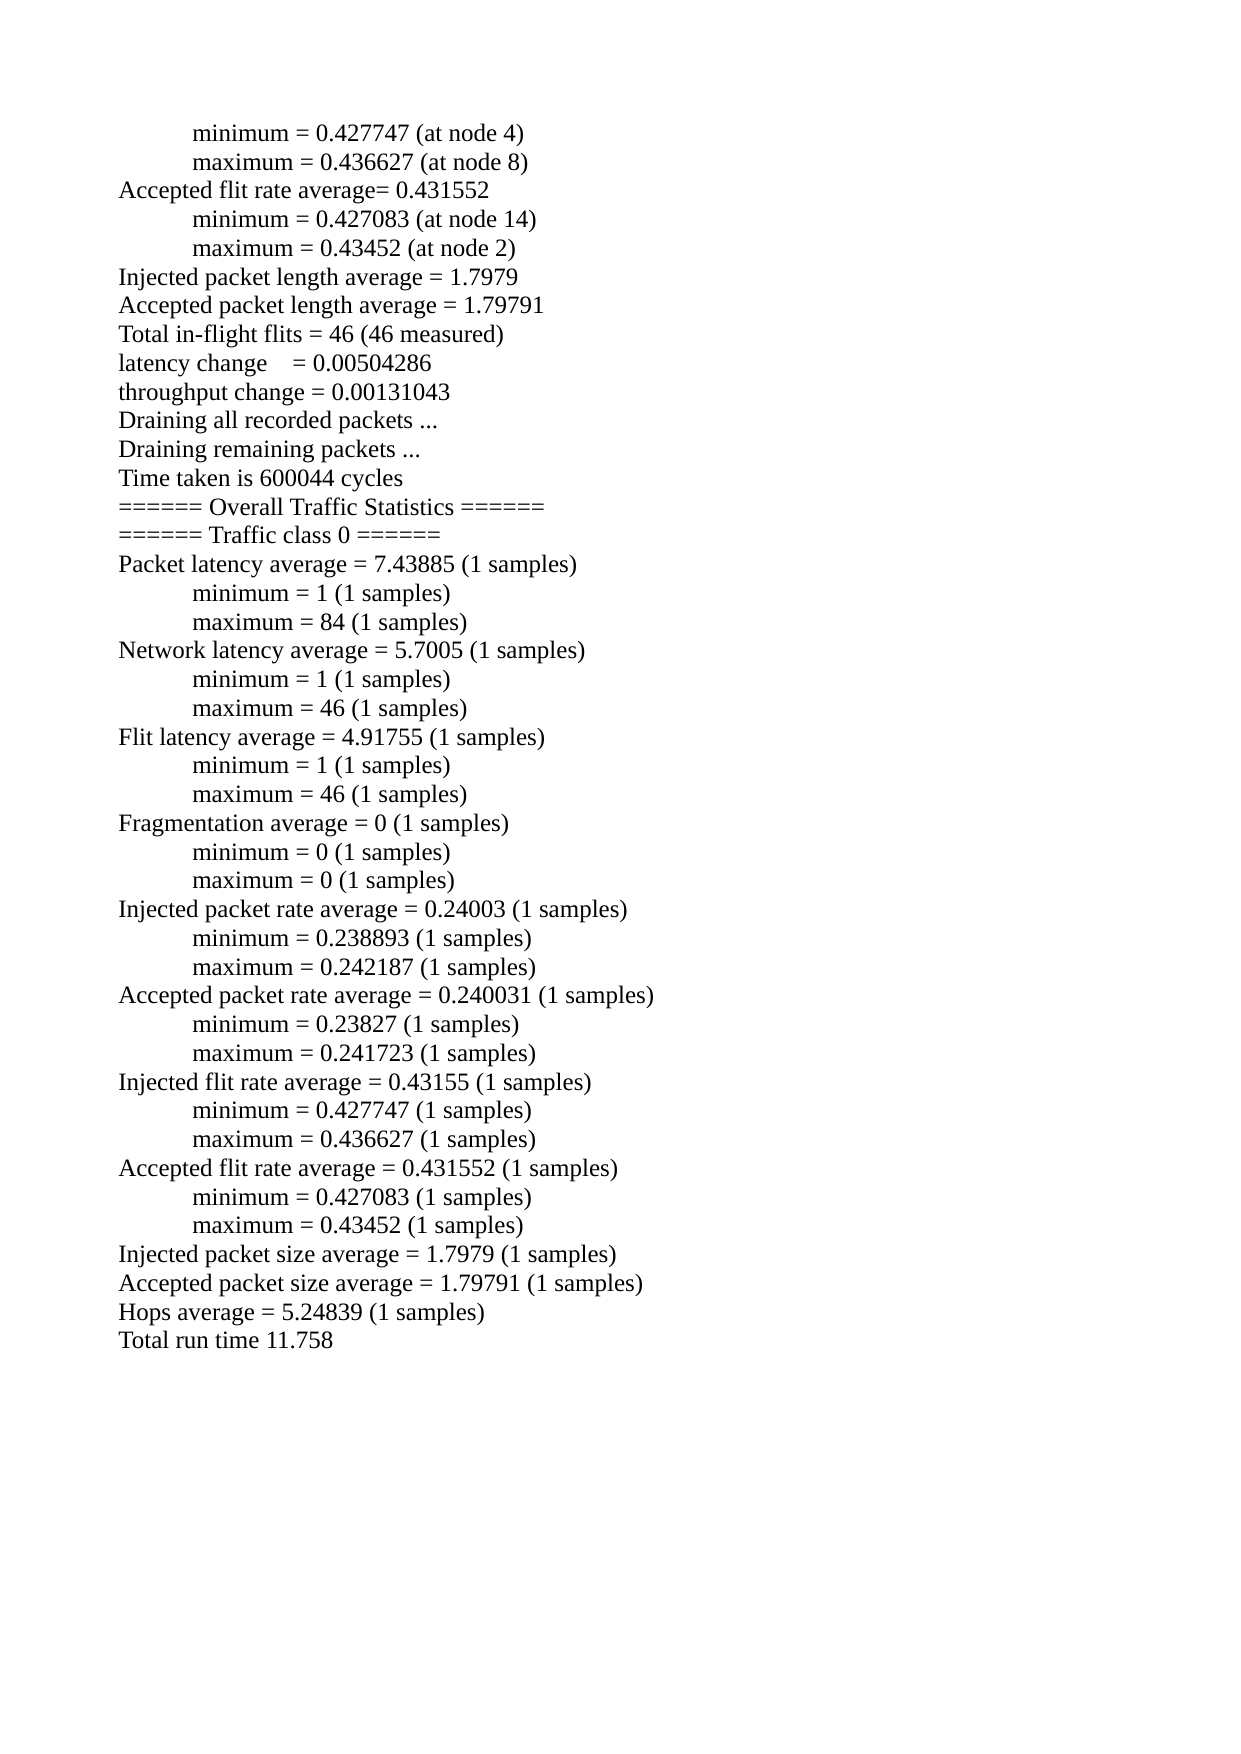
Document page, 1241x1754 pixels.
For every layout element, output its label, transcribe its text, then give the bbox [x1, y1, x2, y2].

text maximum = 0 (1 samples) [118, 866, 1122, 894]
text maximum = 0.242187 (1 samples) [118, 952, 1122, 981]
text ====== Overall Traffic Statistics ====== [118, 492, 1122, 521]
text Accepted flit rate average = 0.431552 (1 samples) [118, 1153, 1122, 1182]
text Time taken is 600044 cycles [118, 463, 1122, 492]
text maximum = 0.241723 (1 samples) [118, 1038, 1122, 1067]
text Injected packet size average = 1.7979 (1 samples) [118, 1239, 1122, 1268]
text Packet latency average = 7.43885 (1 samples) [118, 549, 1122, 578]
text minimum = 0 (1 samples) [118, 837, 1122, 866]
text Injected flit rate average = 0.43155 (1 samples) [118, 1067, 1122, 1096]
text maximum = 0.436627 (at node 8) [118, 147, 1122, 176]
text maximum = 0.43452 (at node 2) [118, 233, 1122, 262]
text maximum = 46 (1 samples) [118, 693, 1122, 722]
text Accepted packet size average = 1.79791 (1 samples) [118, 1268, 1122, 1297]
text minimum = 0.238893 (1 samples) [118, 923, 1122, 952]
text minimum = 0.23827 (1 samples) [118, 1009, 1122, 1038]
text Injected packet rate average = 0.24003 (1 samples) [118, 894, 1122, 923]
text minimum = 0.427083 (1 samples) [118, 1182, 1122, 1211]
text Draining remaining packets ... [118, 434, 1122, 463]
text minimum = 0.427747 (at node 4) [118, 118, 1122, 147]
text Draining all recorded packets ... [118, 406, 1122, 434]
text minimum = 1 (1 samples) [118, 664, 1122, 693]
text Network latency average = 5.7005 (1 samples) [118, 636, 1122, 664]
text latency change = 0.00504286 [118, 348, 1122, 377]
text maximum = 0.436627 (1 samples) [118, 1124, 1122, 1153]
text Total run time 11.758 [118, 1326, 1122, 1354]
text Accepted packet rate average = 0.240031 (1 samples) [118, 981, 1122, 1009]
text Fragmentation average = 0 (1 samples) [118, 808, 1122, 837]
text Flit latency average = 4.91755 (1 samples) [118, 722, 1122, 751]
text maximum = 0.43452 (1 samples) [118, 1211, 1122, 1239]
text throughput change = 0.00131043 [118, 377, 1122, 406]
text Total in-flight flits = 46 (46 measured) [118, 319, 1122, 348]
text maximum = 46 (1 samples) [118, 779, 1122, 808]
text Hops average = 5.24839 (1 samples) [118, 1297, 1122, 1326]
text Accepted flit rate average= 0.431552 [118, 176, 1122, 204]
text Accepted packet length average = 1.79791 [118, 291, 1122, 319]
text minimum = 0.427747 (1 samples) [118, 1096, 1122, 1124]
text minimum = 1 (1 samples) [118, 578, 1122, 607]
text maximum = 84 (1 samples) [118, 607, 1122, 636]
text Injected packet length average = 1.7979 [118, 262, 1122, 291]
text minimum = 1 (1 samples) [118, 751, 1122, 779]
text minimum = 0.427083 (at node 14) [118, 204, 1122, 233]
text ====== Traffic class 0 ====== [118, 521, 1122, 549]
